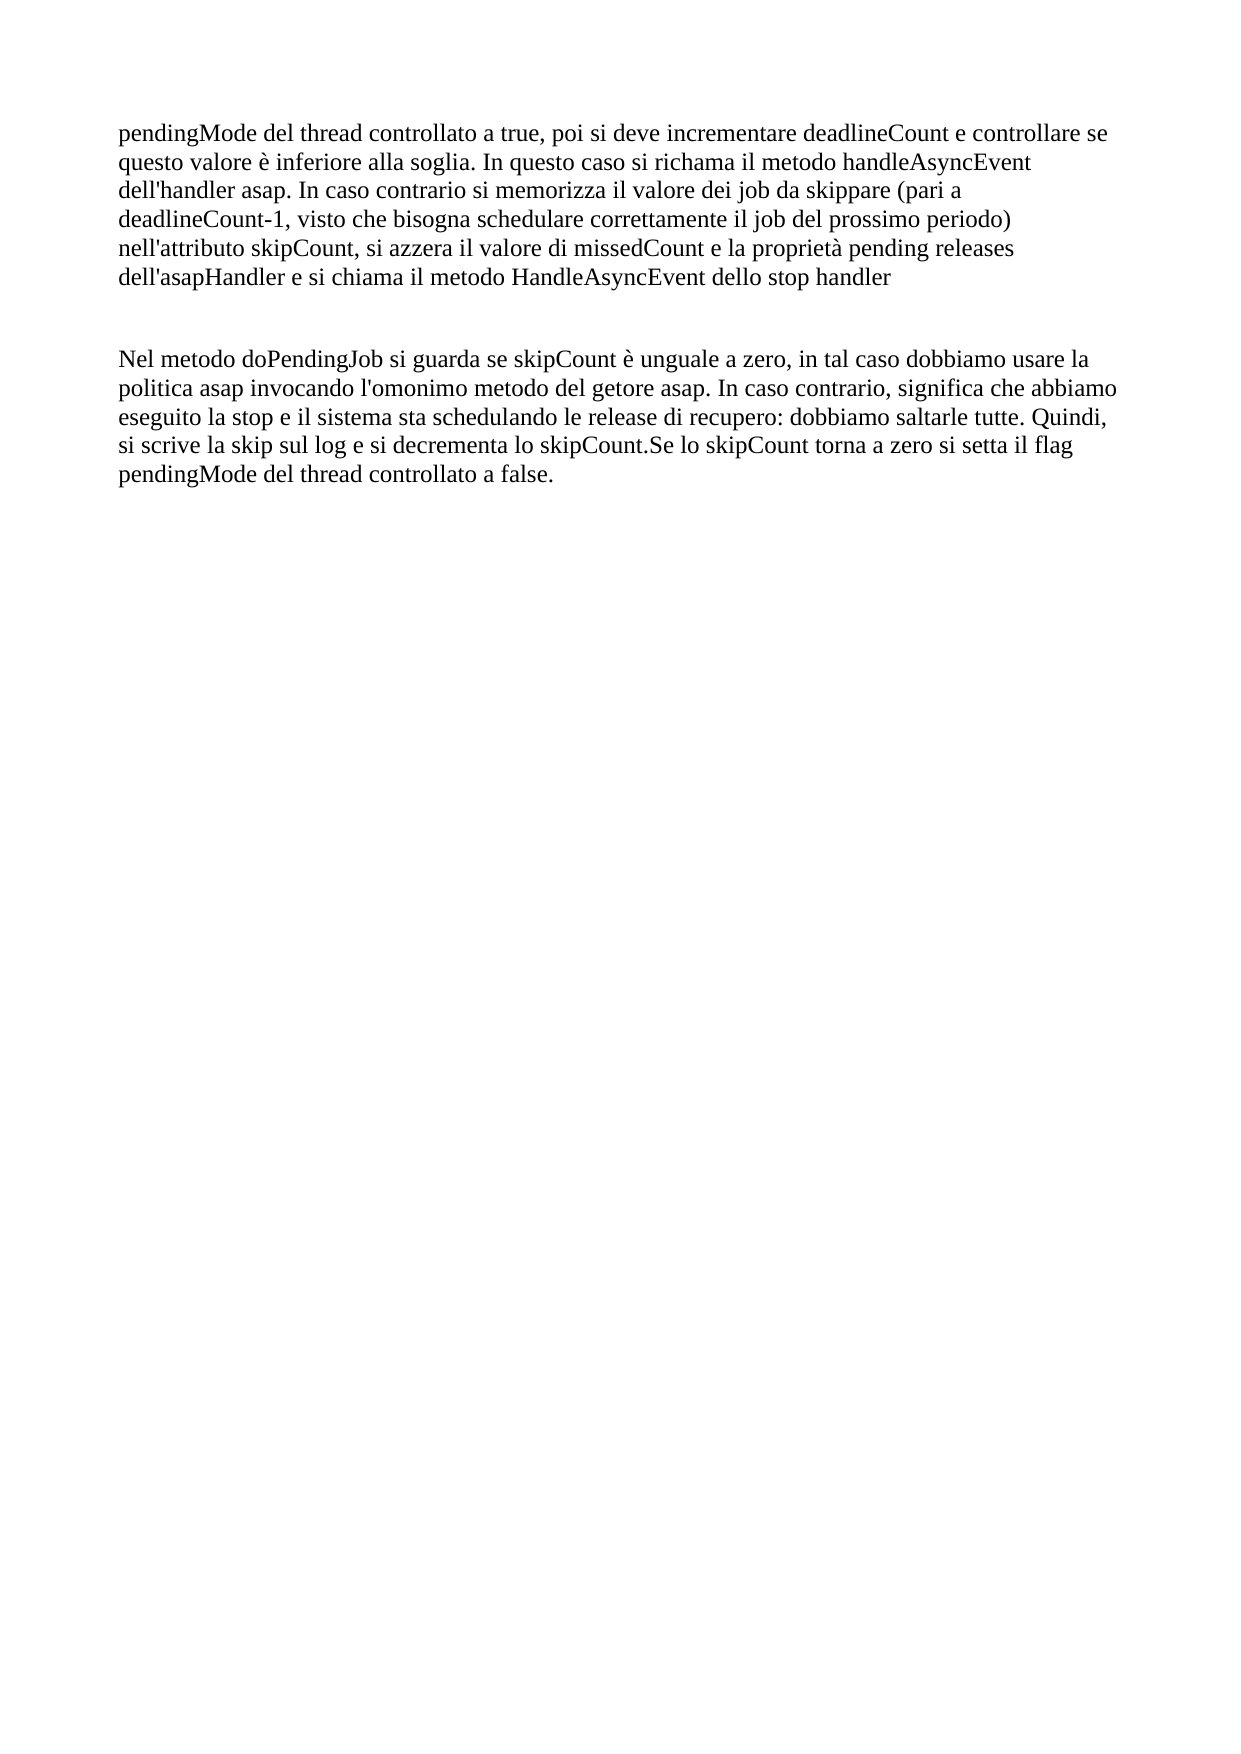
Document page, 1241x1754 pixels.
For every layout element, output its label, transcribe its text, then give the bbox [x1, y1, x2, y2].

text pendingMode del thread controllato a true, poi si deve incrementare deadlineCount e controllare se questo valore è inferiore alla soglia. In questo caso si richama il metodo handleAsyncEvent dell'handler asap. In caso contrario si memorizza il valore dei job da skippare (pari a deadlineCount-1, visto che bisogna schedulare correttamente il job del prossimo periodo) nell'attributo skipCount, si azzera il valore di missedCount e la proprietà pending releases dell'asapHandler e si chiama il metodo HandleAsyncEvent dello stop handler [118, 118, 1122, 291]
text Nel metodo doPendingJob si guarda se skipCount è unguale a zero, in tal caso dobbiamo usare la politica asap invocando l'omonimo metodo del getore asap. In caso contrario, significa che abbiamo eseguito la stop e il sistema sta schedulando le release di recupero: dobbiamo saltarle tutte. Quindi, si scrive la skip sul log e si decrementa lo skipCount.Se lo skipCount torna a zero si setta il flag pendingMode del thread controllato a false. [118, 344, 1122, 488]
